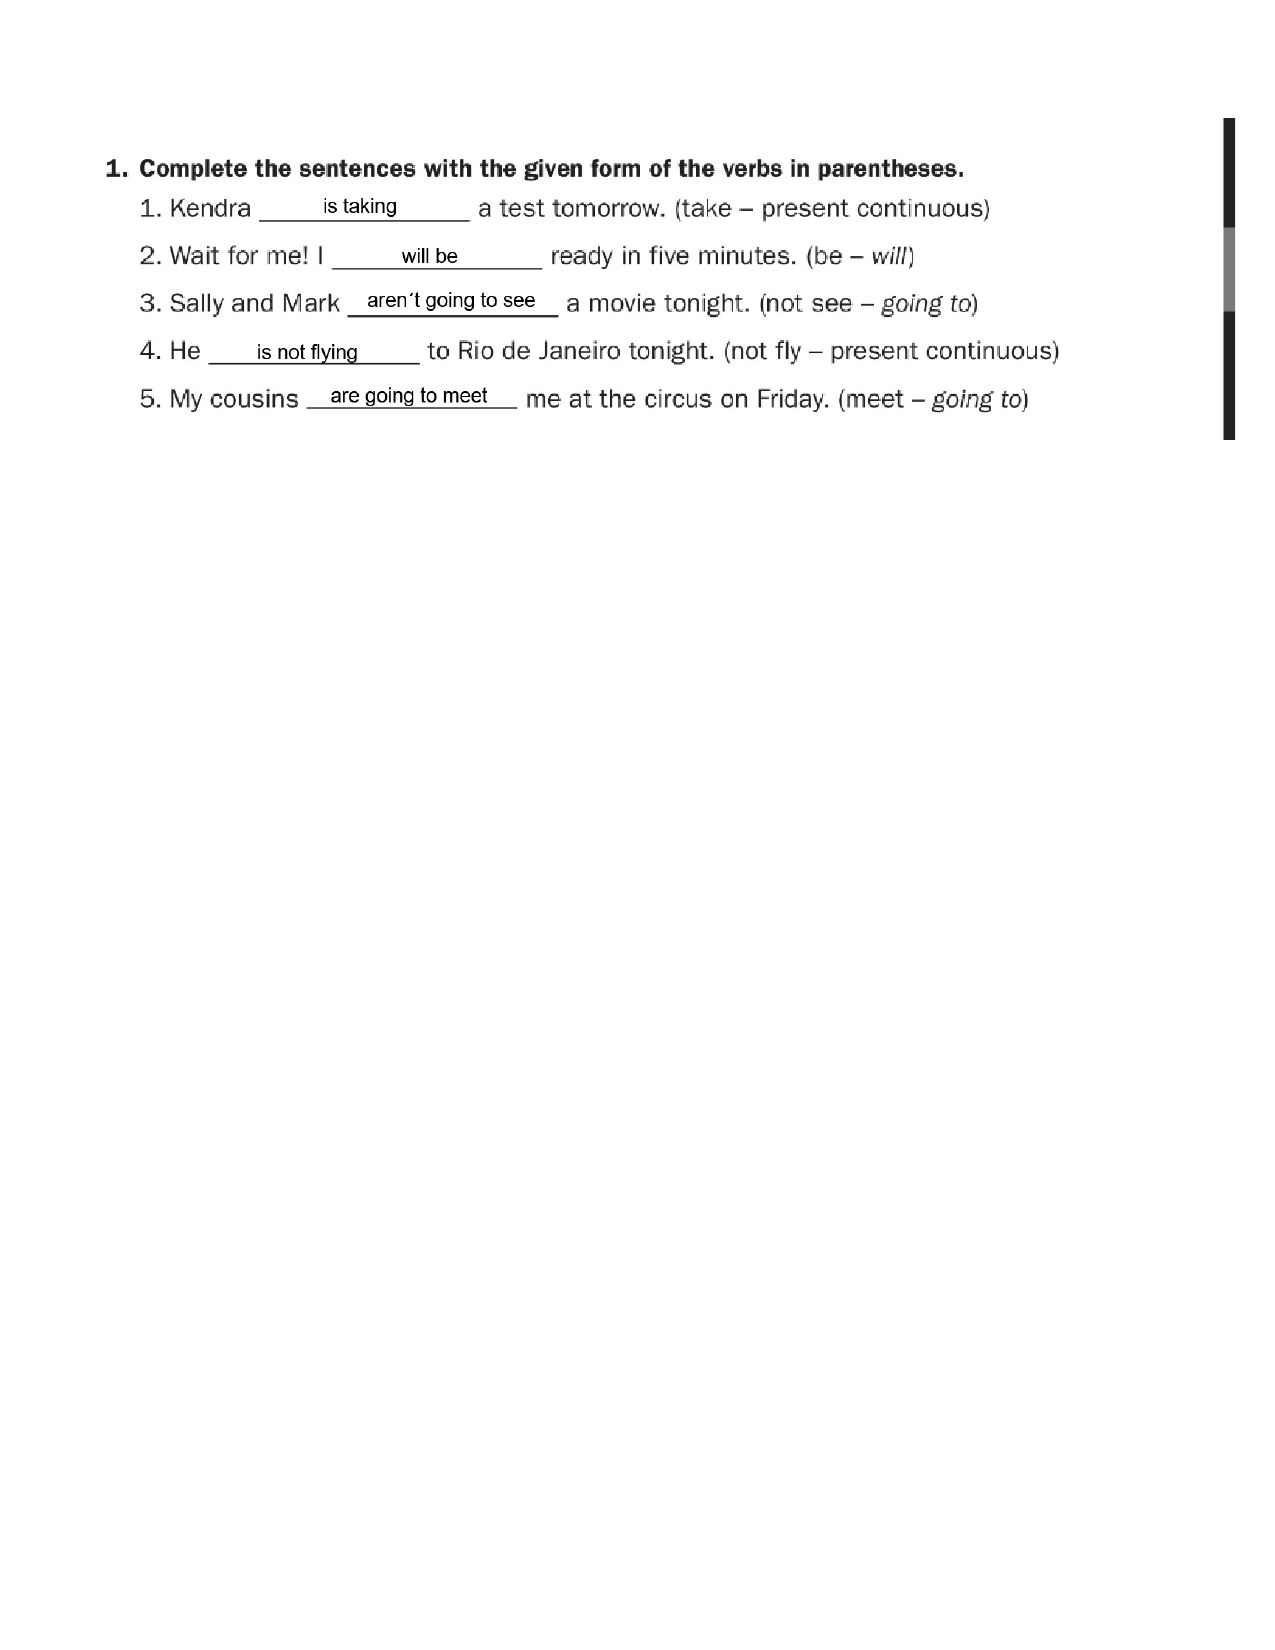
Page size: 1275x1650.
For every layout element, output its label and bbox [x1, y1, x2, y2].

picture [39, 118, 1236, 440]
